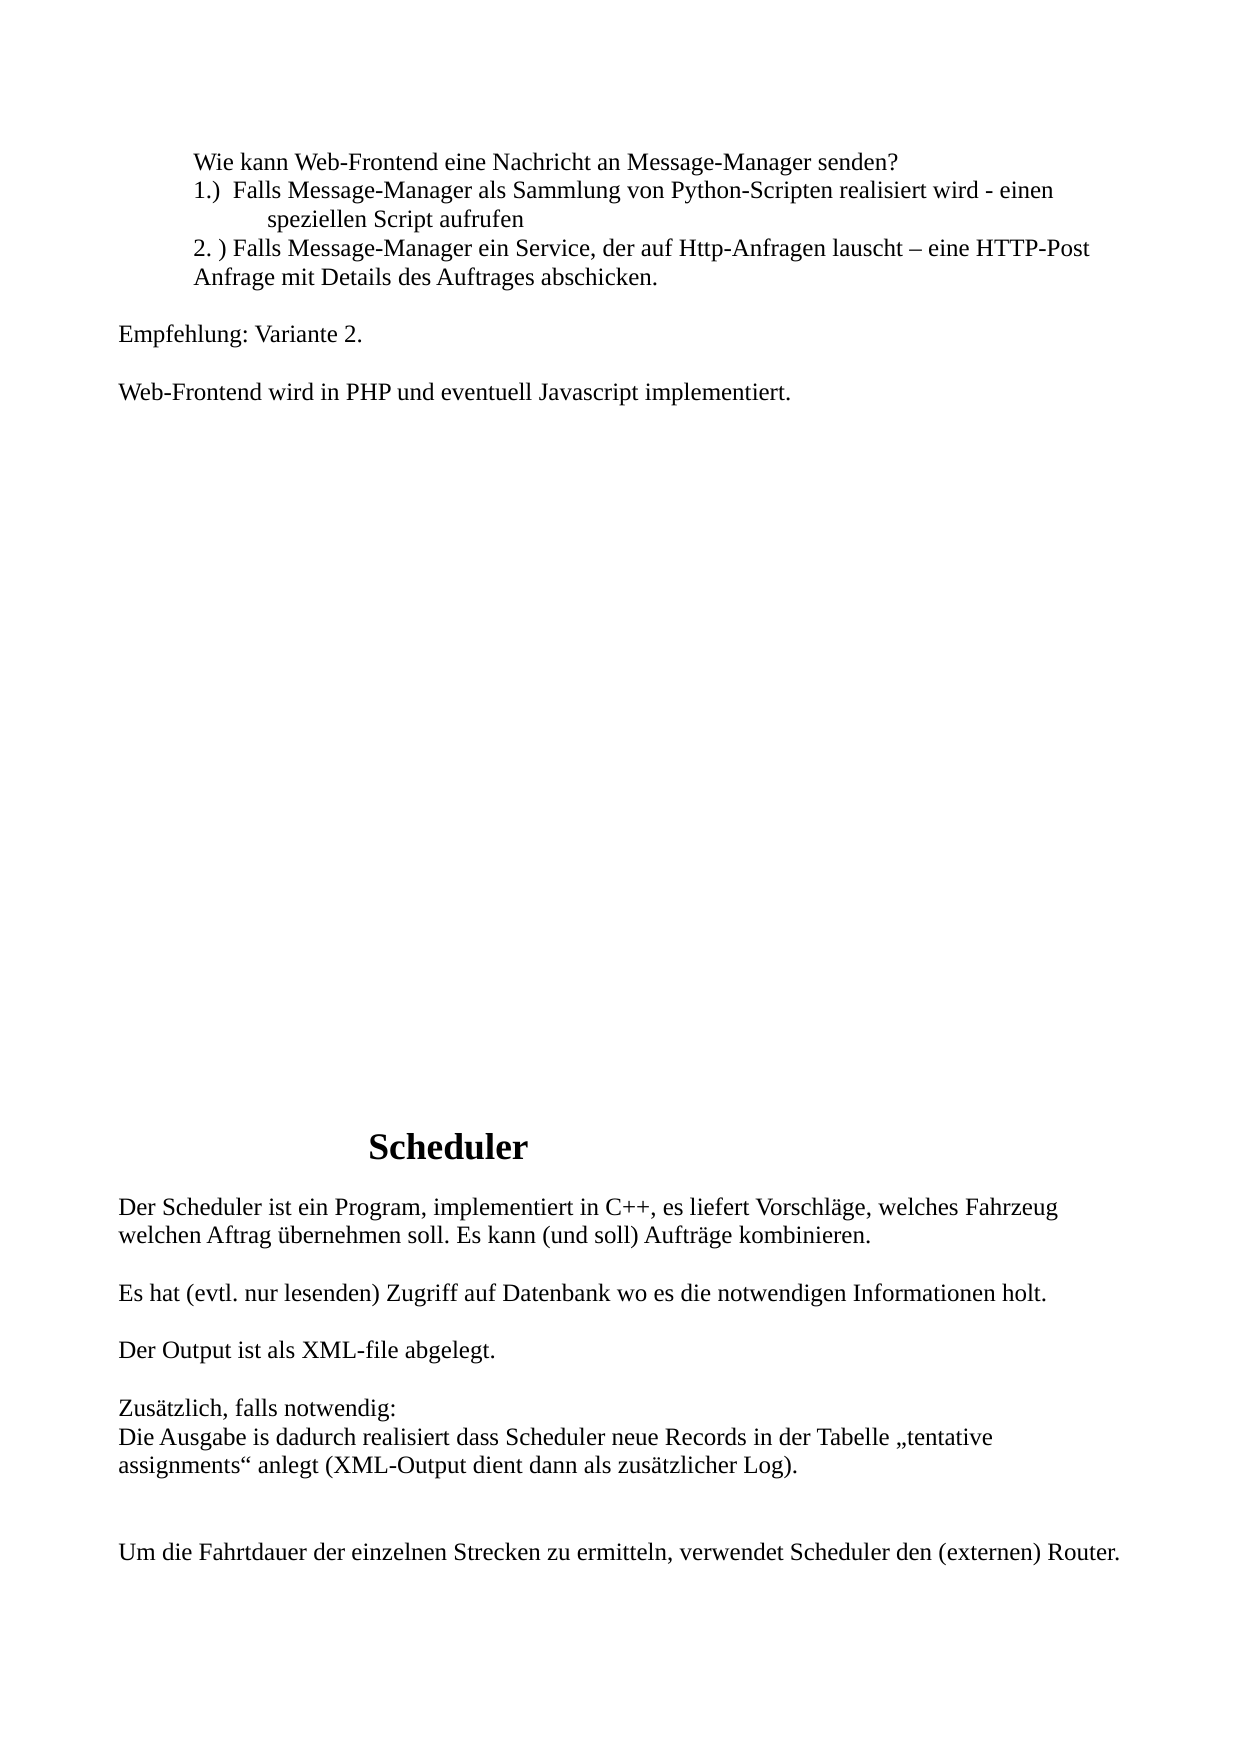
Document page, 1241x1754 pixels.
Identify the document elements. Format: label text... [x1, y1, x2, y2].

text Zusätzlich, falls notwendig: [118, 1393, 1122, 1422]
list 1.) Falls Message-Manager als Sammlung von Python-Scripten realisiert wird - einen speziellen Script aufrufen [156, 176, 1122, 233]
text Web-Frontend wird in PHP und eventuell Javascript implementiert. [118, 377, 1122, 406]
text Scheduler [118, 1124, 1122, 1167]
list 2. ) Falls Message-Manager ein Service, der auf Http-Anfragen lauscht – eine HTTP-Post Anfrage mit Details des Auftrages abschicken. [156, 233, 1122, 291]
list Wie kann Web-Frontend eine Nachricht an Message-Manager senden? [156, 147, 1122, 176]
text Die Ausgabe is dadurch realisiert dass Scheduler neue Records in der Tabelle „tentative assignments“ anlegt (XML-Output dient dann als zusätzlicher Log). [118, 1422, 1122, 1479]
text Empfehlung: Variante 2. [118, 319, 1122, 348]
text Der Output ist als XML-file abgelegt. [118, 1335, 1122, 1364]
text Es hat (evtl. nur lesenden) Zugriff auf Datenbank wo es die notwendigen Informationen holt. [118, 1278, 1122, 1307]
text Um die Fahrtdauer der einzelnen Strecken zu ermitteln, verwendet Scheduler den (externen) Router. [118, 1537, 1122, 1565]
text Der Scheduler ist ein Program, implementiert in C++, es liefert Vorschläge, welches Fahrzeug welchen Aftrag übernehmen soll. Es kann (und soll) Aufträge kombinieren. [118, 1192, 1122, 1249]
